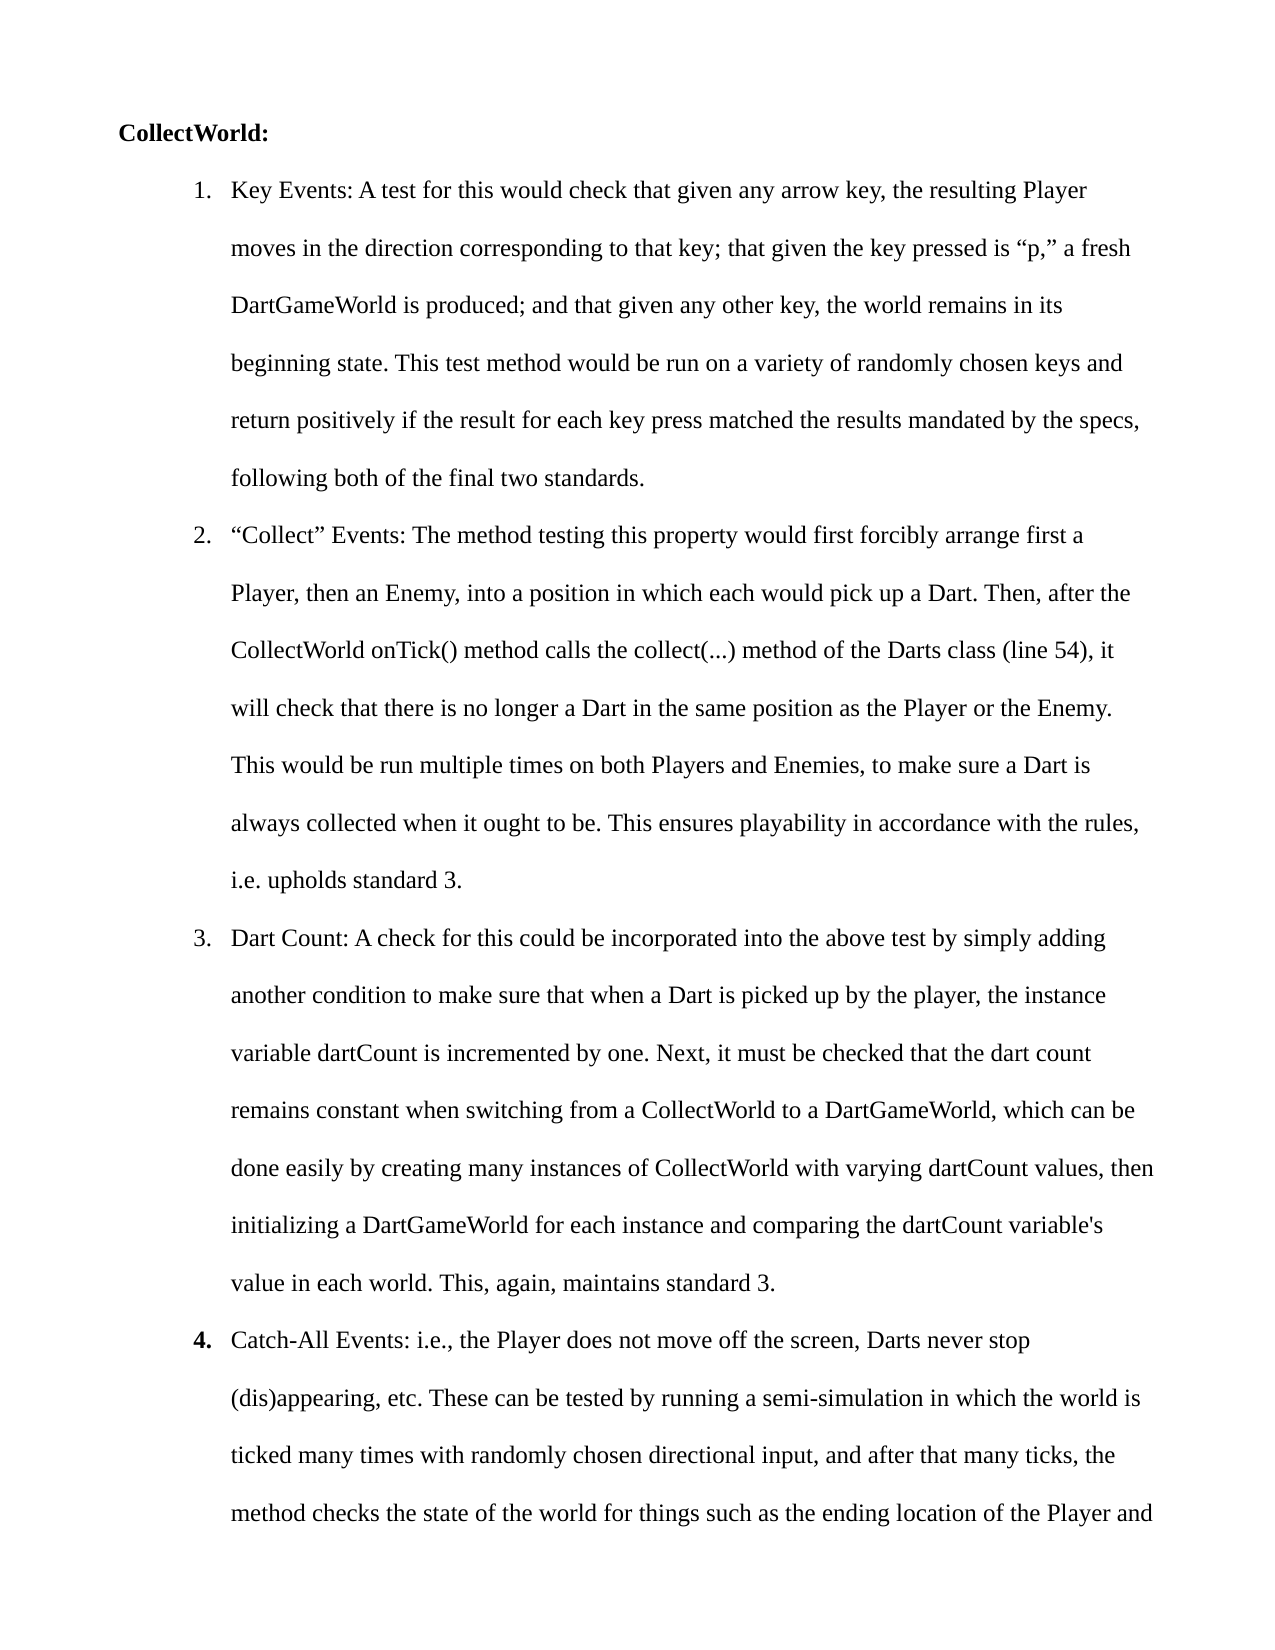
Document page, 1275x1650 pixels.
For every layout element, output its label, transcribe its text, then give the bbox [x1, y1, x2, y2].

list “Collect” Events: The method testing this property would first forcibly arrange first a Player, then an Enemy, into a position in which each would pick up a Dart. Then, after the CollectWorld onTick() method calls the collect(...) method of the Darts class (line 54), it will check that there is no longer a Dart in the same position as the Player or the Enemy. This would be run multiple times on both Players and Enemies, to make sure a Dart is always collected when it ought to be. This ensures playability in accordance with the rules, i.e. upholds standard 3. [193, 521, 1157, 894]
list Key Events: A test for this would check that given any arrow key, the resulting Player moves in the direction corresponding to that key; that given the key pressed is “p,” a fresh DartGameWorld is produced; and that given any other key, the world remains in its beginning state. This test method would be run on a variety of randomly chosen keys and return positively if the result for each key press matched the results mandated by the specs, following both of the final two standards. [193, 176, 1157, 492]
list Dart Count: A check for this could be incorporated into the above test by simply adding another condition to make sure that when a Dart is picked up by the player, the instance variable dartCount is incremented by one. Next, it must be checked that the dart count remains constant when switching from a CollectWorld to a DartGameWorld, which can be done easily by creating many instances of CollectWorld with varying dartCount values, then initializing a DartGameWorld for each instance and comparing the dartCount variable's value in each world. This, again, maintains standard 3. [193, 923, 1157, 1297]
text CollectWorld: [118, 118, 1157, 147]
list Catch-All Events: i.e., the Player does not move off the screen, Darts never stop (dis)appearing, etc. These can be tested by running a semi-simulation in which the world is ticked many times with randomly chosen directional input, and after that many ticks, the method checks the state of the world for things such as the ending location of the Player and [193, 1326, 1157, 1527]
